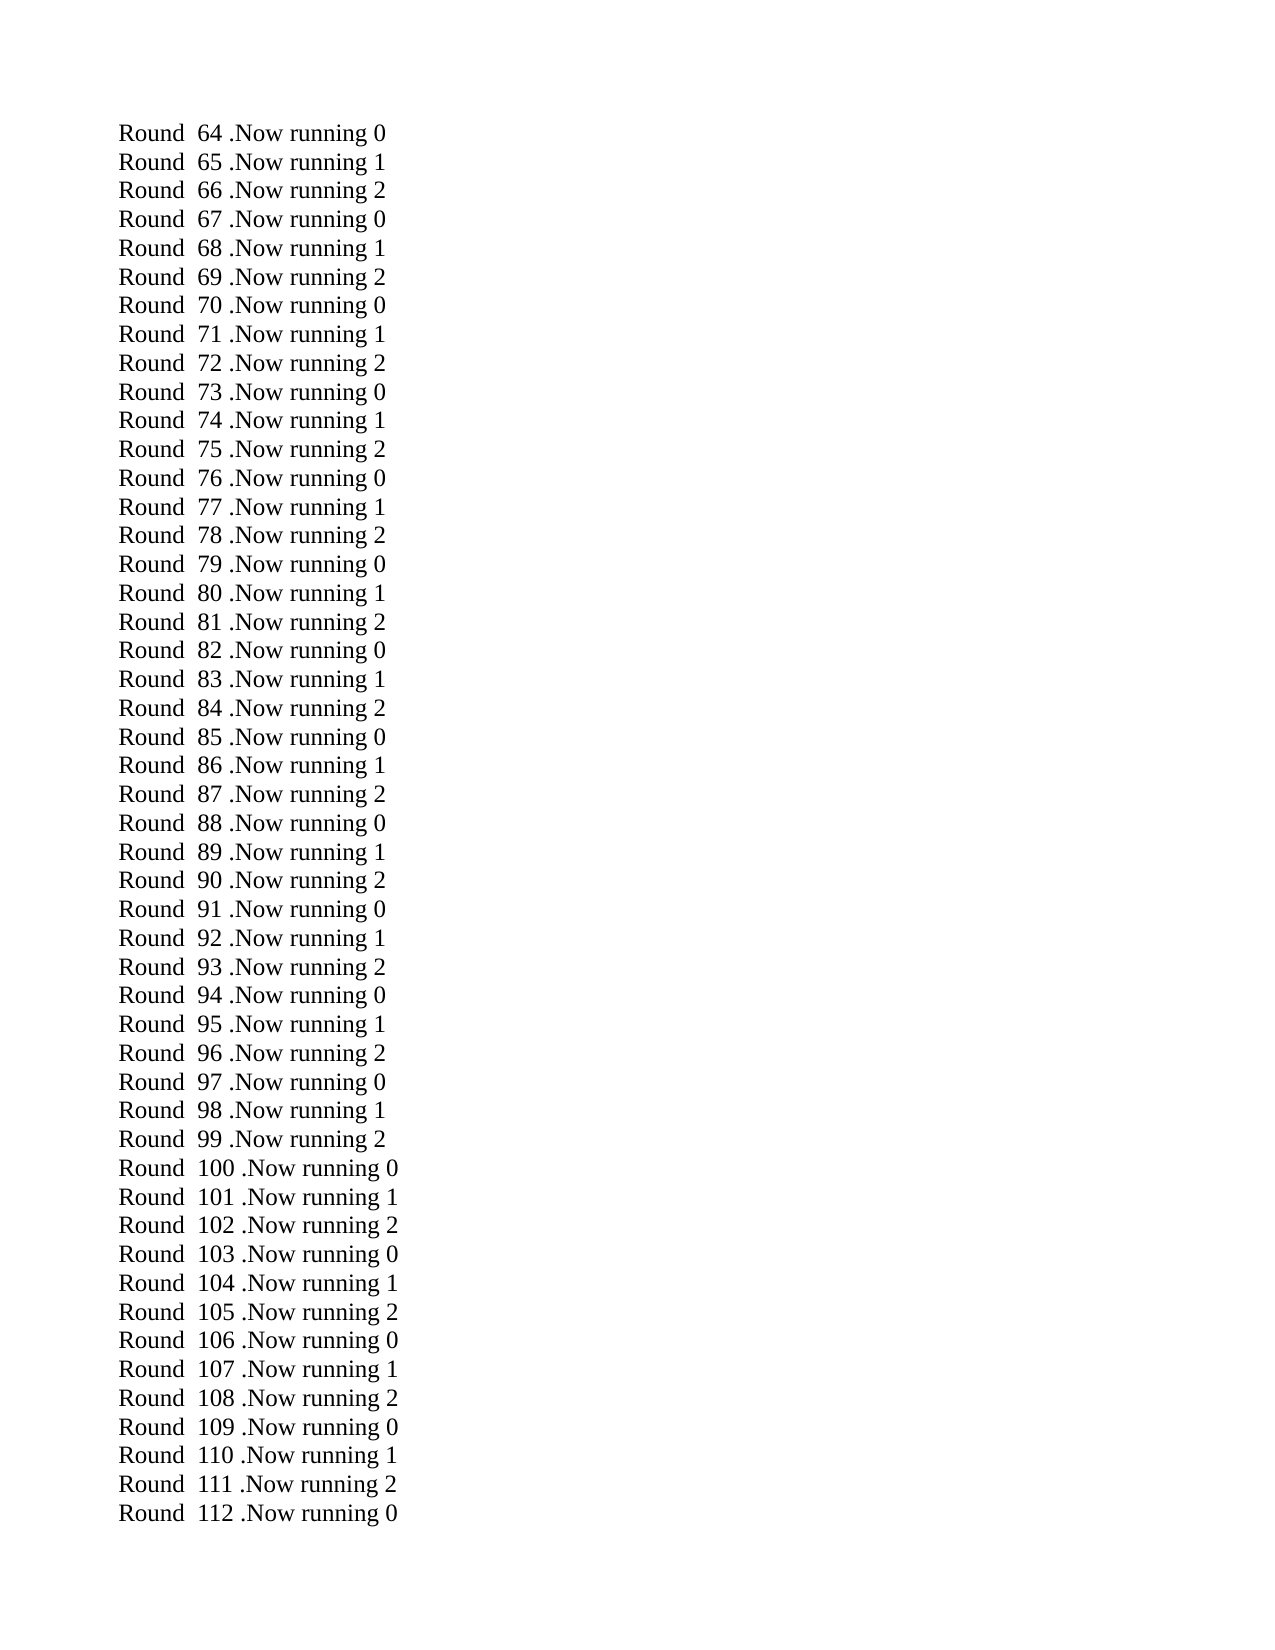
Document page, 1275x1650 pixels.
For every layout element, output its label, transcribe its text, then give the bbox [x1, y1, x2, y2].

text Round 66 .Now running 2 [118, 176, 1157, 204]
text Round 98 .Now running 1 [118, 1096, 1157, 1124]
text Round 100 .Now running 0 [118, 1153, 1157, 1182]
text Round 77 .Now running 1 [118, 492, 1157, 521]
text Round 78 .Now running 2 [118, 521, 1157, 549]
text Round 93 .Now running 2 [118, 952, 1157, 981]
text Round 110 .Now running 1 [118, 1441, 1157, 1469]
text Round 112 .Now running 0 [118, 1498, 1157, 1527]
text Round 103 .Now running 0 [118, 1239, 1157, 1268]
text Round 70 .Now running 0 [118, 291, 1157, 319]
text Round 99 .Now running 2 [118, 1124, 1157, 1153]
text Round 105 .Now running 2 [118, 1297, 1157, 1326]
text Round 106 .Now running 0 [118, 1326, 1157, 1354]
text Round 97 .Now running 0 [118, 1067, 1157, 1096]
text Round 65 .Now running 1 [118, 147, 1157, 176]
text Round 68 .Now running 1 [118, 233, 1157, 262]
text Round 92 .Now running 1 [118, 923, 1157, 952]
text Round 69 .Now running 2 [118, 262, 1157, 291]
text Round 74 .Now running 1 [118, 406, 1157, 434]
text Round 104 .Now running 1 [118, 1268, 1157, 1297]
text Round 72 .Now running 2 [118, 348, 1157, 377]
text Round 79 .Now running 0 [118, 549, 1157, 578]
text Round 88 .Now running 0 [118, 808, 1157, 837]
text Round 91 .Now running 0 [118, 894, 1157, 923]
text Round 81 .Now running 2 [118, 607, 1157, 636]
text Round 67 .Now running 0 [118, 204, 1157, 233]
text Round 85 .Now running 0 [118, 722, 1157, 751]
text Round 80 .Now running 1 [118, 578, 1157, 607]
text Round 90 .Now running 2 [118, 866, 1157, 894]
text Round 96 .Now running 2 [118, 1038, 1157, 1067]
text Round 84 .Now running 2 [118, 693, 1157, 722]
text Round 94 .Now running 0 [118, 981, 1157, 1009]
text Round 102 .Now running 2 [118, 1211, 1157, 1239]
text Round 71 .Now running 1 [118, 319, 1157, 348]
text Round 89 .Now running 1 [118, 837, 1157, 866]
text Round 86 .Now running 1 [118, 751, 1157, 779]
text Round 111 .Now running 2 [118, 1469, 1157, 1498]
text Round 87 .Now running 2 [118, 779, 1157, 808]
text Round 64 .Now running 0 [118, 118, 1157, 147]
text Round 95 .Now running 1 [118, 1009, 1157, 1038]
text Round 101 .Now running 1 [118, 1182, 1157, 1211]
text Round 107 .Now running 1 [118, 1354, 1157, 1383]
text Round 82 .Now running 0 [118, 636, 1157, 664]
text Round 75 .Now running 2 [118, 434, 1157, 463]
text Round 83 .Now running 1 [118, 664, 1157, 693]
text Round 73 .Now running 0 [118, 377, 1157, 406]
text Round 108 .Now running 2 [118, 1383, 1157, 1412]
text Round 76 .Now running 0 [118, 463, 1157, 492]
text Round 109 .Now running 0 [118, 1412, 1157, 1441]
